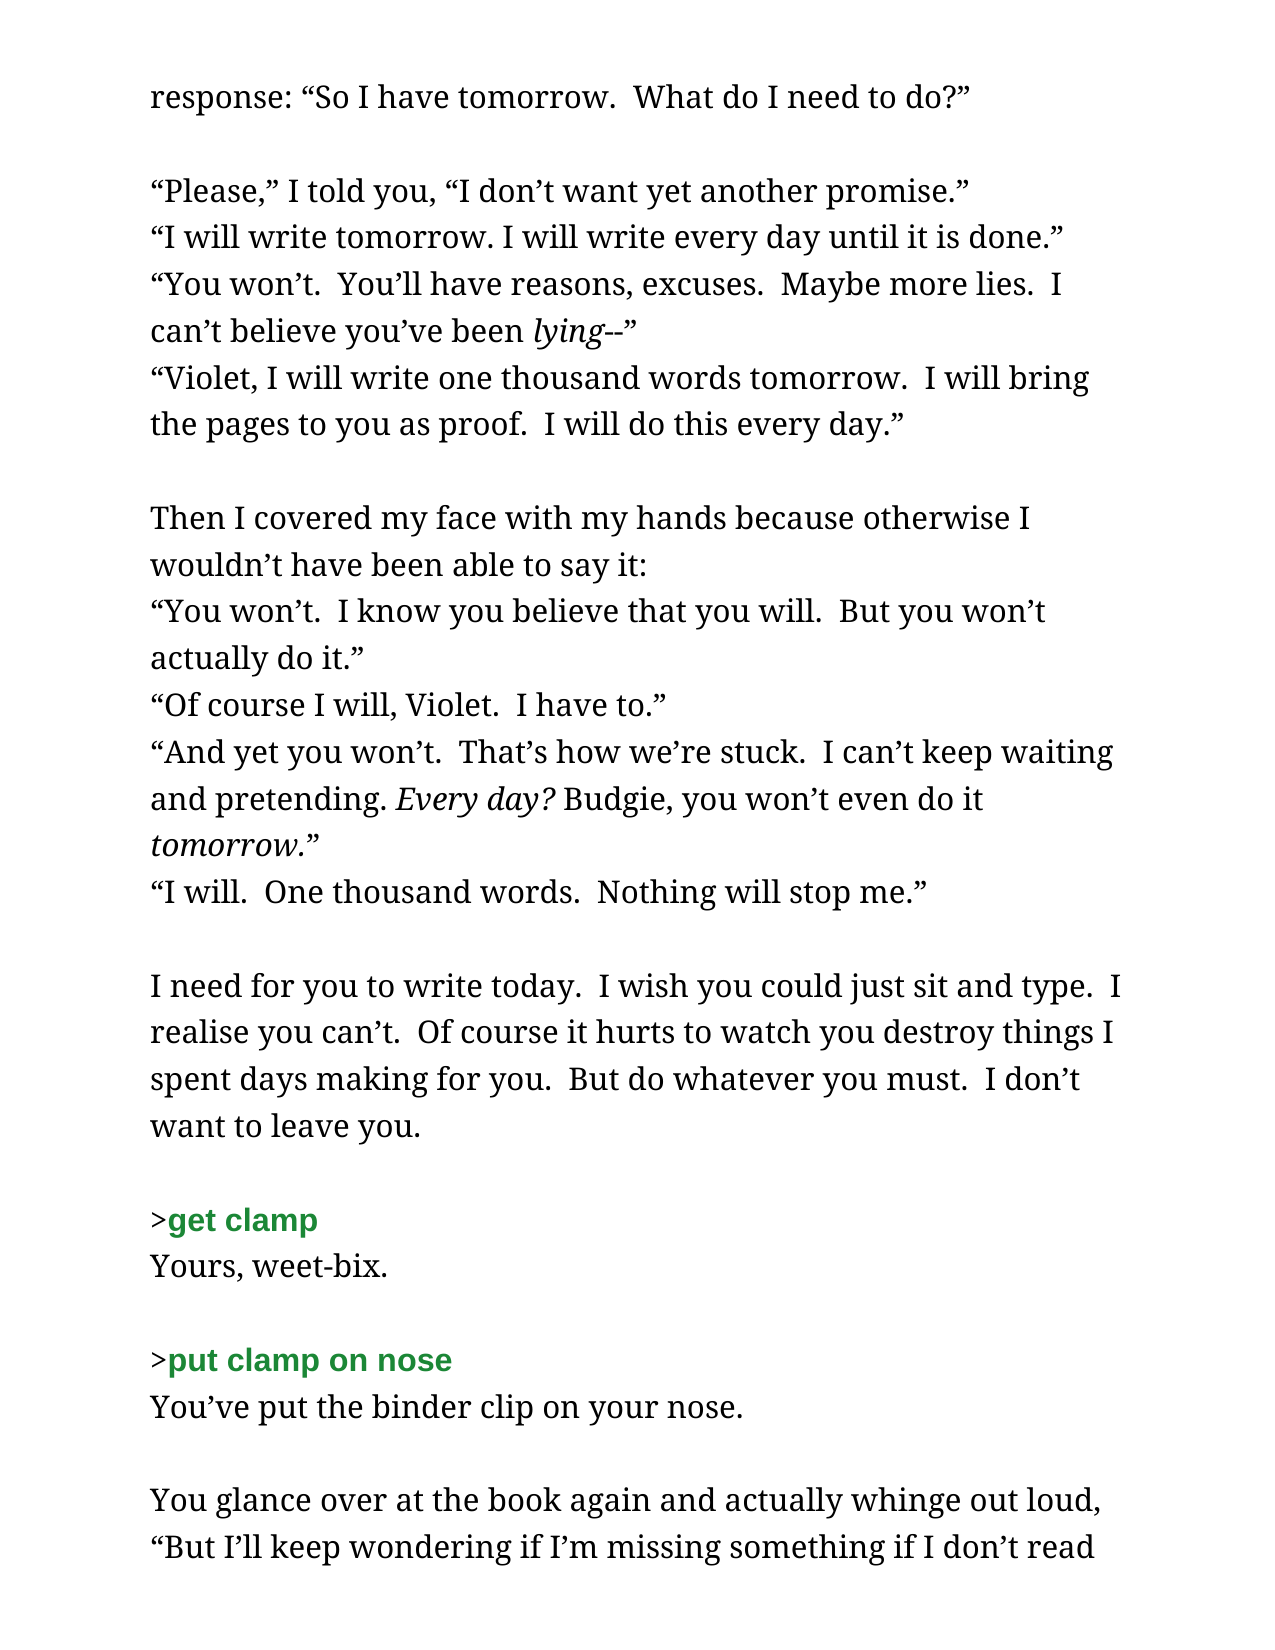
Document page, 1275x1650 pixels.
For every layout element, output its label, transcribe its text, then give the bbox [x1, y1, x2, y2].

text “Of course I will, Violet. I have to.” [150, 683, 1125, 726]
text “And yet you won’t. That’s how we’re stuck. I can’t keep waiting and pretending. Every day? Budgie, you won’t even do it tomorrow.” [150, 730, 1125, 866]
text You’ve put the binder clip on your nose. [150, 1384, 1125, 1427]
text “You won’t. I know you believe that you will. But you won’t actually do it.” [150, 589, 1125, 679]
text Then I covered my face with my hands because otherwise I wouldn’t have been able to say it: [150, 496, 1125, 585]
text I need for you to write today. I wish you could just sit and type. I realise you can’t. Of course it hurts to watch you destroy things I spent days making for you. But do whatever you must. I don’t want to leave you. [150, 964, 1125, 1147]
text “Violet, I will write one thousand words tomorrow. I will bring the pages to you as proof. I will do this every day.” [150, 356, 1125, 445]
text >put clamp on nose [150, 1338, 1125, 1380]
text “You won’t. You’ll have reasons, excuses. Maybe more lies. I can’t believe you’ve been lying--” [150, 262, 1125, 351]
text “I will write tomorrow. I will write every day until it is done.” [150, 215, 1125, 258]
text >get clamp [150, 1197, 1125, 1240]
text response: “So I have tomorrow. What do I need to do?” [150, 75, 1125, 118]
text “Please,” I told you, “I don’t want yet another promise.” [150, 168, 1125, 211]
text You glance over at the book again and actually whinge out loud, “But I’ll keep wondering if I’m missing something if I don’t read [150, 1478, 1125, 1567]
text Yours, weet-bix. [150, 1244, 1125, 1287]
text “I will. One thousand words. Nothing will stop me.” [150, 870, 1125, 913]
